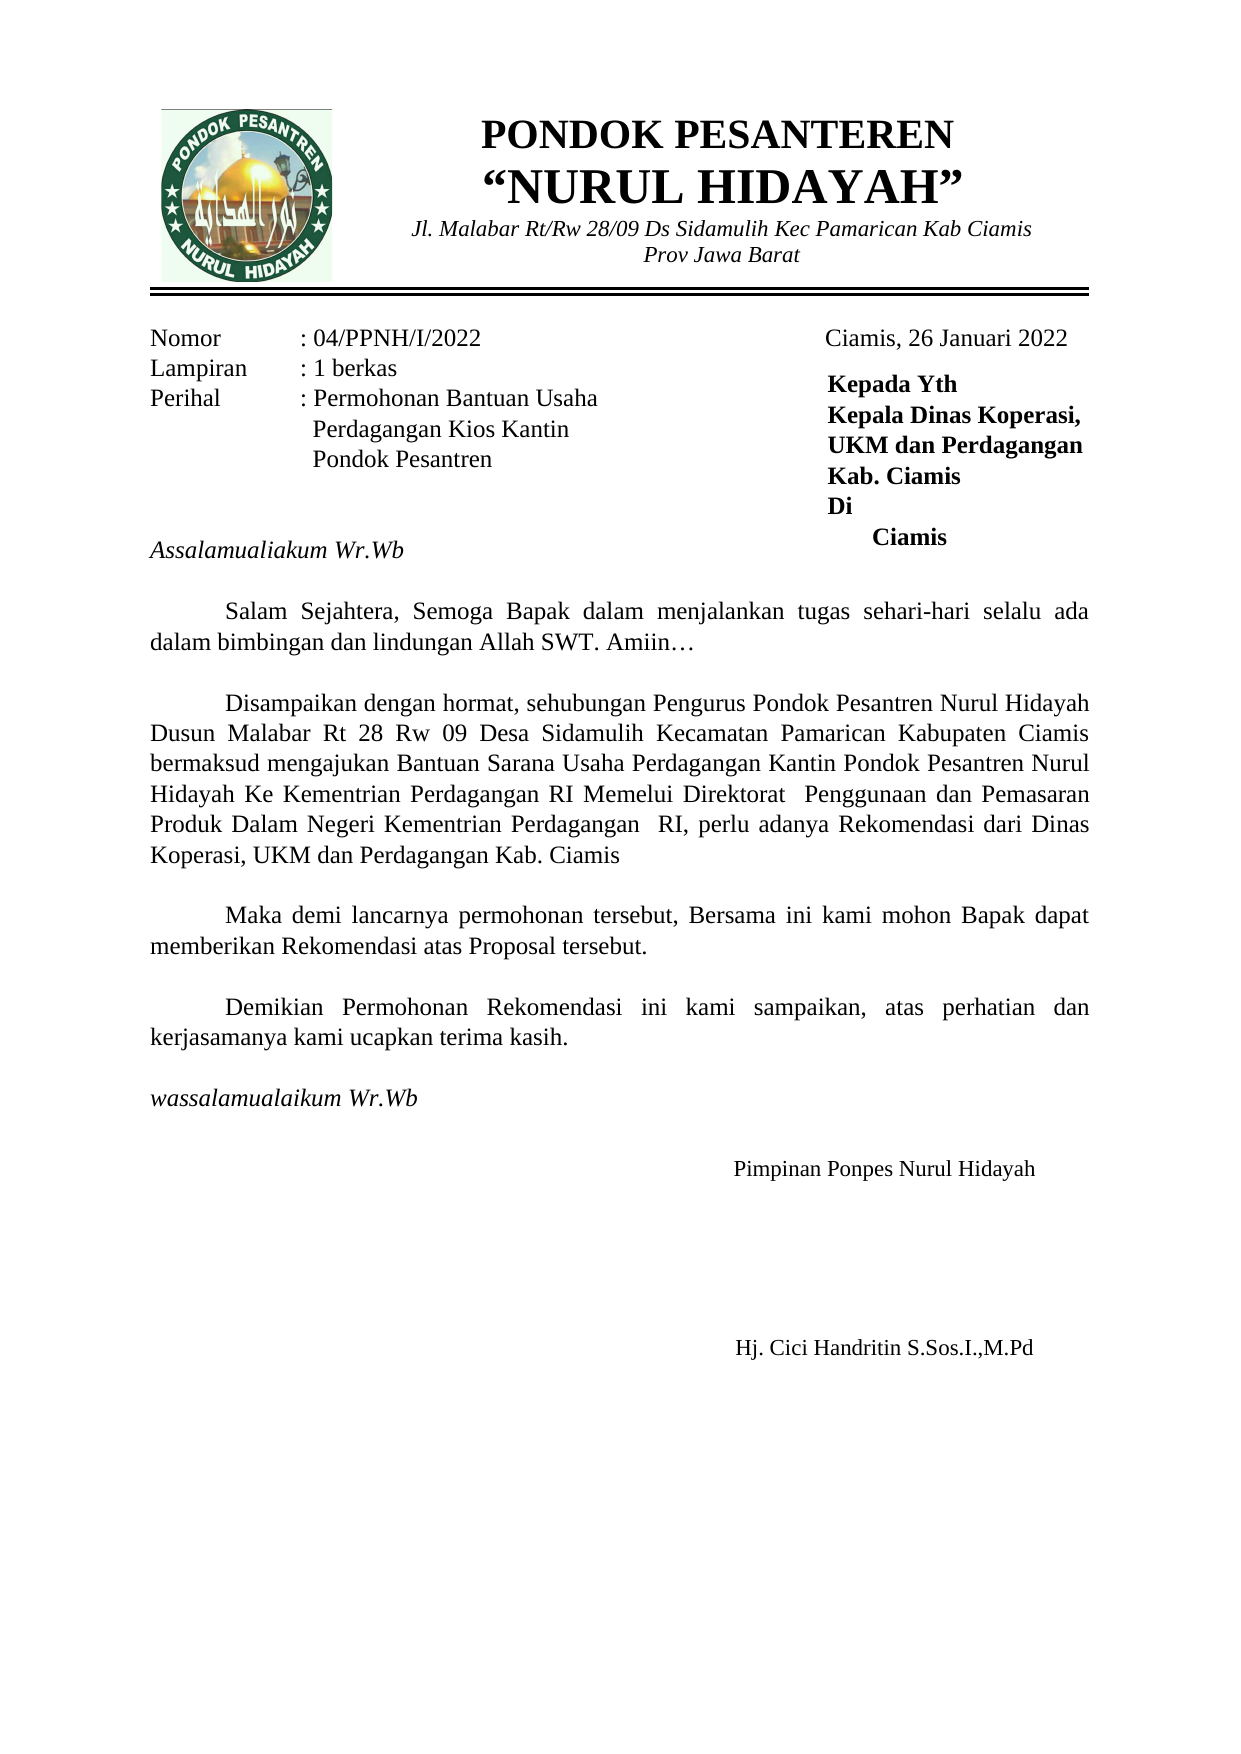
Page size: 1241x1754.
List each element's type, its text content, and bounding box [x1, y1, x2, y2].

text [712, 1148, 1056, 1417]
text Pondok Pesantren [312, 444, 812, 473]
table_header [150, 109, 356, 287]
text Kepada Yth [827, 369, 1127, 398]
text Disampaikan dengan hormat, sehubungan Pengurus Pondok Pesantren Nurul Hidayah Dusun Malabar Rt 28 Rw 09 Desa Sidamulih Kecamatan Pamarican Kabupaten Ciamis bermaksud mengajukan Bantuan Sarana Usaha Perdagangan Kantin Pondok Pesantren Nurul Hidayah Ke Kementrian Perdagangan RI Memelui Direktorat Penggunaan dan Pemasaran Produk Dalam Negeri Kementrian Perdagangan RI, perlu adanya Rekomendasi dari Dinas Koperasi, UKM dan Perdagangan Kab. Ciamis [150, 688, 1090, 868]
text Hj. Cici Handritin S.Sos.I.,M.Pd [727, 1334, 1041, 1360]
text Ciamis [827, 522, 1127, 550]
table_header PONDOK PESANTEREN “NURUL HIDAYAH” Jl. Malabar Rt/Rw 28/09 Ds Sidamulih Kec Pamarican Kab Ciamis Prov Jawa Barat [356, 109, 1089, 287]
text Nomor : 04/PPNH/I/2022 Ciamis, 26 Januari 2022 [150, 323, 1090, 351]
text Assalamualiakum Wr.Wb [150, 536, 812, 564]
text Di [827, 491, 1127, 520]
text Maka demi lancarnya permohonan tersebut, Bersama ini kami mohon Bapak dapat memberikan Rekomendasi atas Proposal tersebut. [150, 901, 1090, 960]
text Perdagangan Kios Kantin [312, 414, 812, 443]
text Demikian Permohonan Rekomendasi ini kami sampaikan, atas perhatian dan kerjasamanya kami ucapkan terima kasih. [150, 992, 1090, 1051]
text Kepala Dinas Koperasi, [827, 400, 1127, 429]
text Kab. Ciamis [827, 461, 1127, 489]
text UKM dan Perdagangan [827, 430, 1127, 459]
text wassalamualaikum Wr.Wb [150, 1083, 1090, 1112]
text Salam Sejahtera, Semoga Bapak dalam menjalankan tugas sehari-hari selalu ada dalam bimbingan dan lindungan Allah SWT. Amiin… [150, 596, 1090, 656]
text Perihal : Permohonan Bantuan Usaha [150, 383, 812, 412]
text Lampiran : 1 berkas [150, 353, 1142, 571]
text Pimpinan Ponpes Nurul Hidayah [727, 1155, 1041, 1182]
